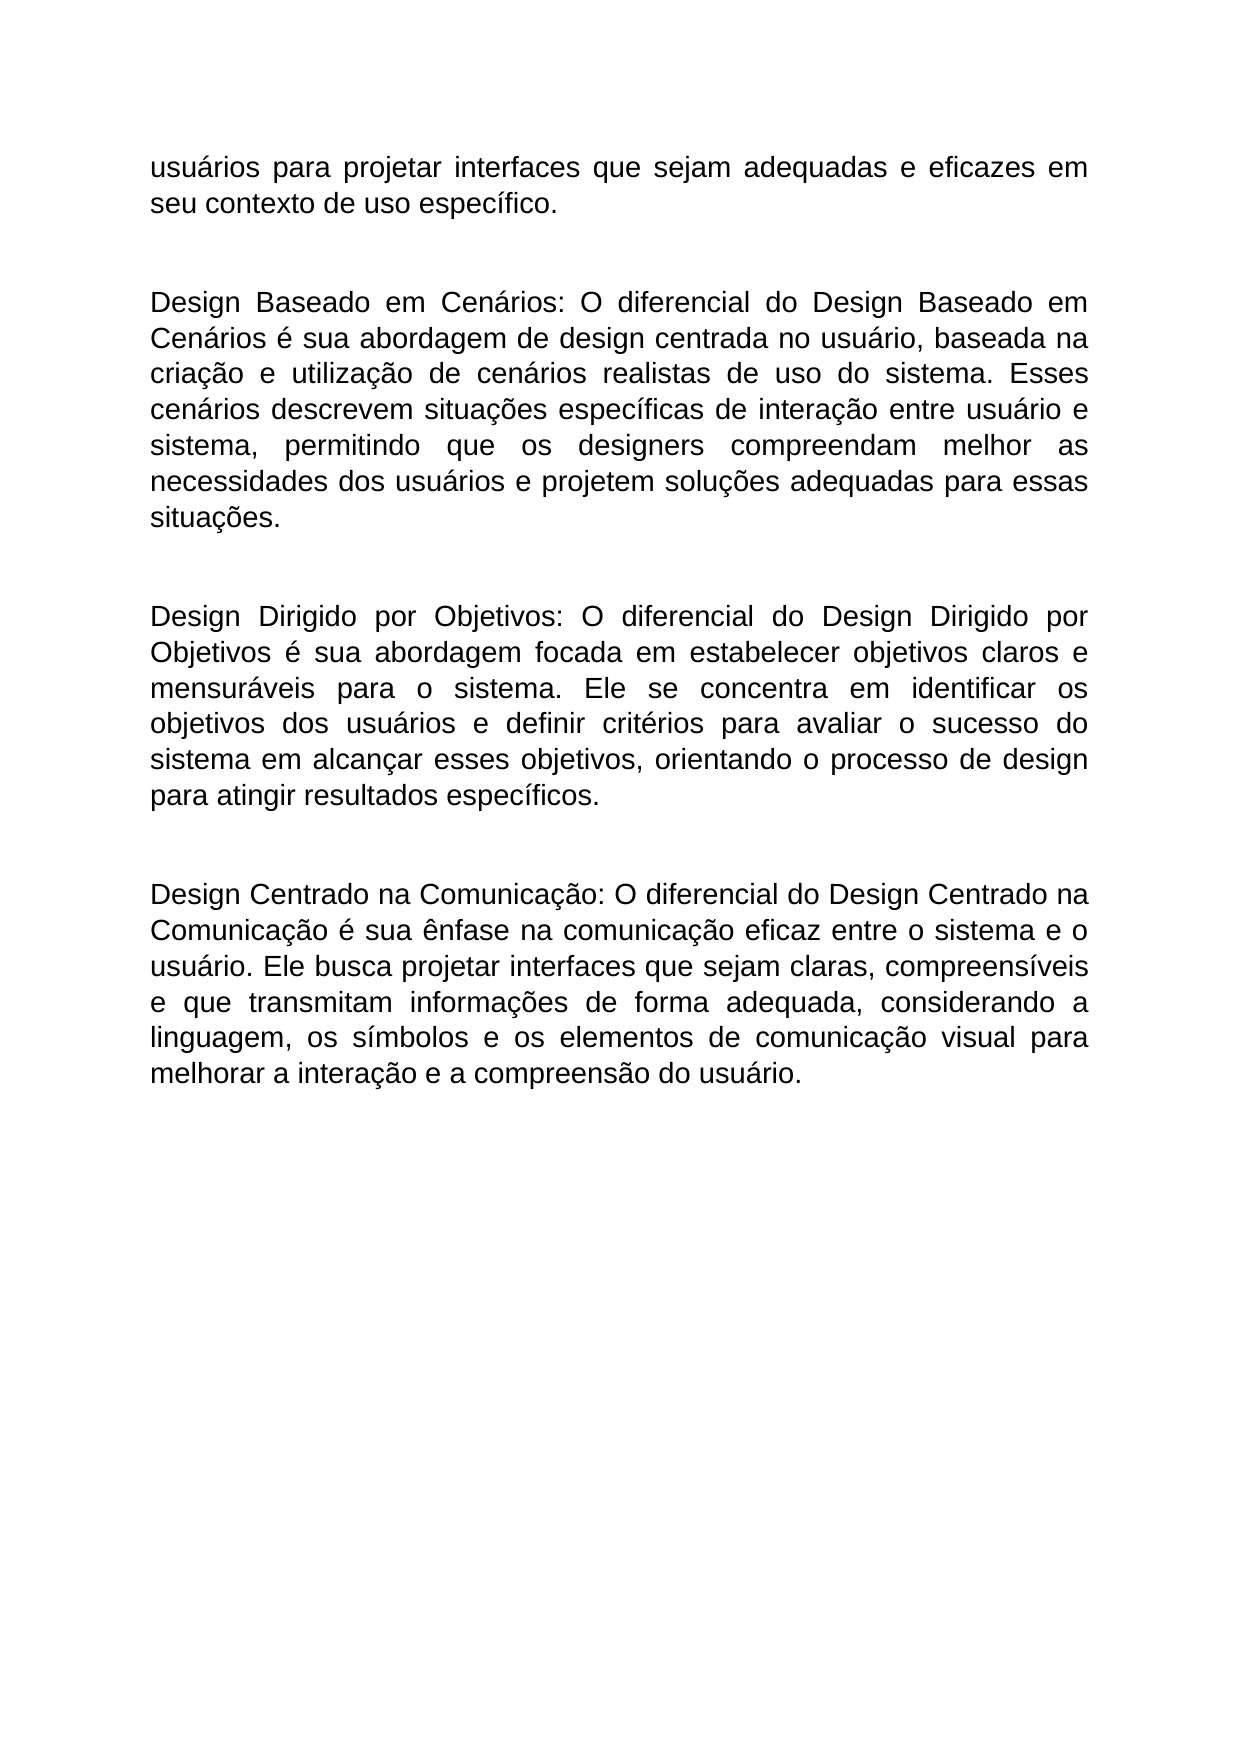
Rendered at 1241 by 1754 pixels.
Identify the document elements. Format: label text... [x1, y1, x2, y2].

text Design Dirigido por Objetivos: O diferencial do Design Dirigido por Objetivos é sua abordagem focada em estabelecer objetivos claros e mensuráveis para o sistema. Ele se concentra em identificar os objetivos dos usuários e definir critérios para avaliar o sucesso do sistema em alcançar esses objetivos, orientando o processo de design para atingir resultados específicos. [150, 599, 1090, 812]
text Design Baseado em Cenários: O diferencial do Design Baseado em Cenários é sua abordagem de design centrada no usuário, baseada na criação e utilização de cenários realistas de uso do sistema. Esses cenários descrevem situações específicas de interação entre usuário e sistema, permitindo que os designers compreendam melhor as necessidades dos usuários e projetem soluções adequadas para essas situações. [150, 285, 1090, 533]
text usuários para projetar interfaces que sejam adequadas e eficazes em seu contexto de uso específico. [150, 150, 1090, 219]
text Design Centrado na Comunicação: O diferencial do Design Centrado na Comunicação é sua ênfase na comunicação eficaz entre o sistema e o usuário. Ele busca projetar interfaces que sejam claras, compreensíveis e que transmitam informações de forma adequada, considerando a linguagem, os símbolos e os elementos de comunicação visual para melhorar a interação e a compreensão do usuário. [150, 877, 1090, 1090]
